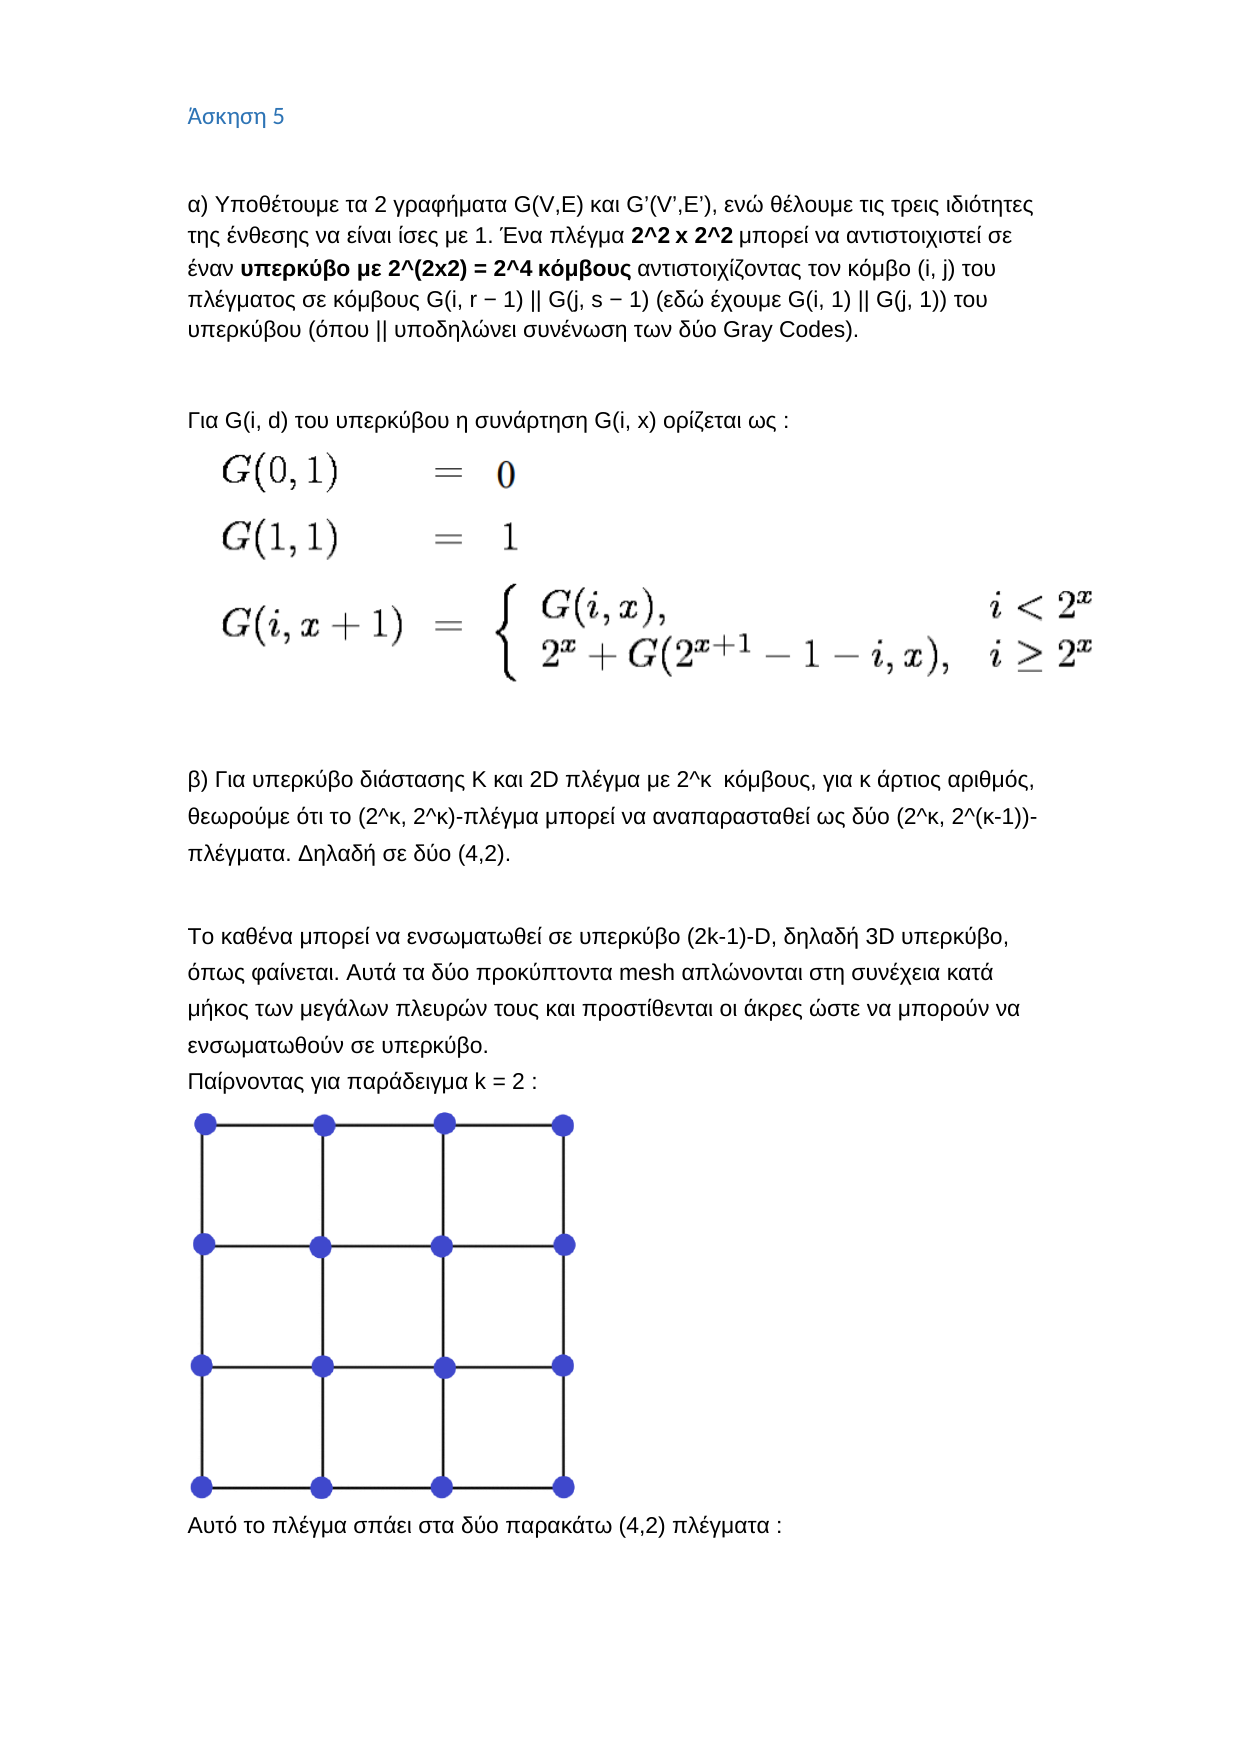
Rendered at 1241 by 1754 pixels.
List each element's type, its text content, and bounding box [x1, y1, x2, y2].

subtitle Άσκηση 5 [187, 100, 1053, 131]
text Το καθένα μπορεί να ενσωματωθεί σε υπερκύβο (2k-1)-D, δηλαδή 3D υπερκύβο, όπως φαίνεται. Αυτά τα δύο προκύπτοντα mesh απλώνονται στη συνέχεια κατά μήκος των μεγάλων πλευρών τους και προστίθενται οι άκρες ώστε να μπορούν να ενσωματωθούν σε υπερκύβο. [187, 923, 1053, 1058]
text β) Για υπερκύβο διάστασης Κ και 2D πλέγμα με 2^κ κόμβους, για κ άρτιος αριθμός, θεωρούμε ότι το (2^κ, 2^κ)-πλέγμα μπορεί να αναπαρασταθεί ως δύο (2^κ, 2^(κ-1))-πλέγματα. Δηλαδή σε δύο (4,2). [187, 765, 1053, 866]
picture [187, 1104, 580, 1502]
text Παίρνοντας για παράδειγμα k = 2 : [187, 1068, 1053, 1094]
text Αυτό το πλέγμα σπάει στα δύο παρακάτω (4,2) πλέγματα : [187, 1512, 1053, 1538]
picture [187, 443, 1129, 708]
text α) Υποθέτουμε τα 2 γραφήματα G(V,E) και G’(V’,E’), ενώ θέλουμε τις τρεις ιδιότητες της ένθεσης να είναι ίσες με 1. Ένα πλέγμα 2^2 x 2^2 μπορεί να αντιστοιχιστεί σε έναν υπερκύβο με 2^(2x2) = 2^4 κόμβους αντιστοιχίζοντας τον κόμβο (i, j) του πλέγματος σε κόμβους G(i, r − 1) || G(j, s − 1) (εδώ έχουμε G(i, 1) || G(j, 1)) του υπερκύβου (όπου || υποδηλώνει συνένωση των δύο Gray Codes). [187, 191, 1053, 342]
text Για G(i, d) του υπερκύβου η συνάρτηση G(i, x) ορίζεται ως : [187, 407, 1053, 434]
